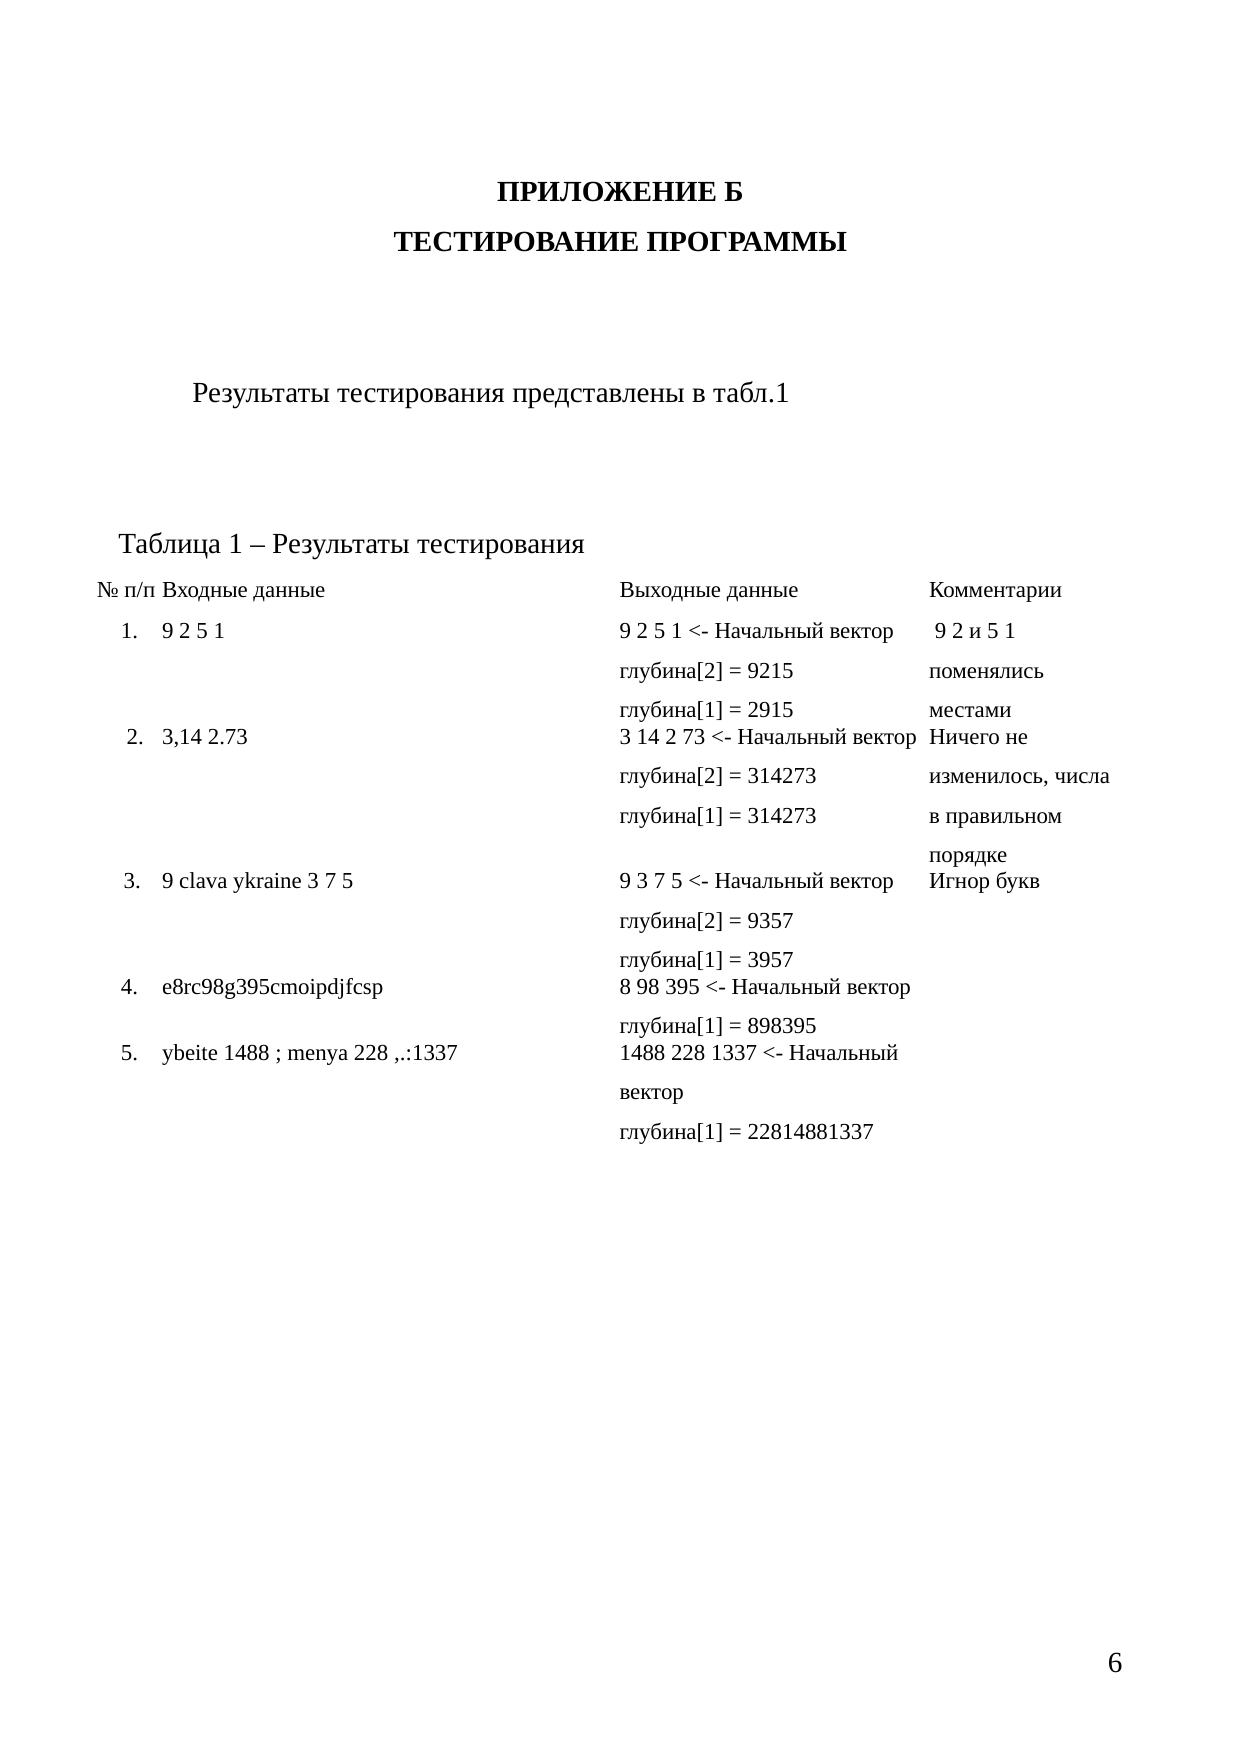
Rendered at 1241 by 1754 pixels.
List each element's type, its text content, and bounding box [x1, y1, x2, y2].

table_cell 3 14 2 73 <- Начальный вектор глубина[2] = 314273 глубина[1] = 314273 [619, 723, 929, 868]
table_header Входные данные [162, 576, 619, 617]
table_cell 8 98 395 <- Начальный вектор глубина[1] = 898395 [619, 973, 929, 1039]
table_cell 9 3 7 5 <- Начальный вектор глубина[2] = 9357 глубина[1] = 3957 [619, 868, 929, 973]
table_cell 9 2 и 5 1 поменялись местами [929, 618, 1122, 723]
table_cell 3,14 2.73 [162, 723, 619, 868]
table_cell 9 2 5 1 [162, 618, 619, 723]
table_header Комментарии [929, 576, 1122, 617]
text Таблица 1 – Результаты тестирования [118, 526, 1122, 559]
table_cell 2. [97, 723, 162, 868]
table_cell [929, 1039, 1122, 1144]
subtitle Тестирование программы [118, 224, 1122, 258]
table_cell 1. [97, 618, 162, 723]
table_cell Игнор букв [929, 868, 1122, 973]
table_cell 9 clava ykraine 3 7 5 [162, 868, 619, 973]
table_header № п/п [97, 576, 162, 617]
table_cell Ничего не изменилось, числа в правильном порядке [929, 723, 1122, 868]
table_cell ybeite 1488 ; menya 228 ,.:1337 [162, 1039, 619, 1144]
text Результаты тестирования представлены в табл.1 [118, 375, 1122, 409]
table_cell 3. [97, 868, 162, 973]
table_cell 1488 228 1337 <- Начальный вектор глубина[1] = 22814881337 [619, 1039, 929, 1144]
table_cell 5. [97, 1039, 162, 1144]
table_cell 9 2 5 1 <- Начальный вектор глубина[2] = 9215 глубина[1] = 2915 [619, 618, 929, 723]
table_cell e8rc98g395cmoipdjfcsp [162, 973, 619, 1039]
table_cell [929, 973, 1122, 1039]
table_cell 4. [97, 973, 162, 1039]
table_header Выходные данные [619, 576, 929, 617]
subtitle Приложение Б [118, 174, 1122, 207]
